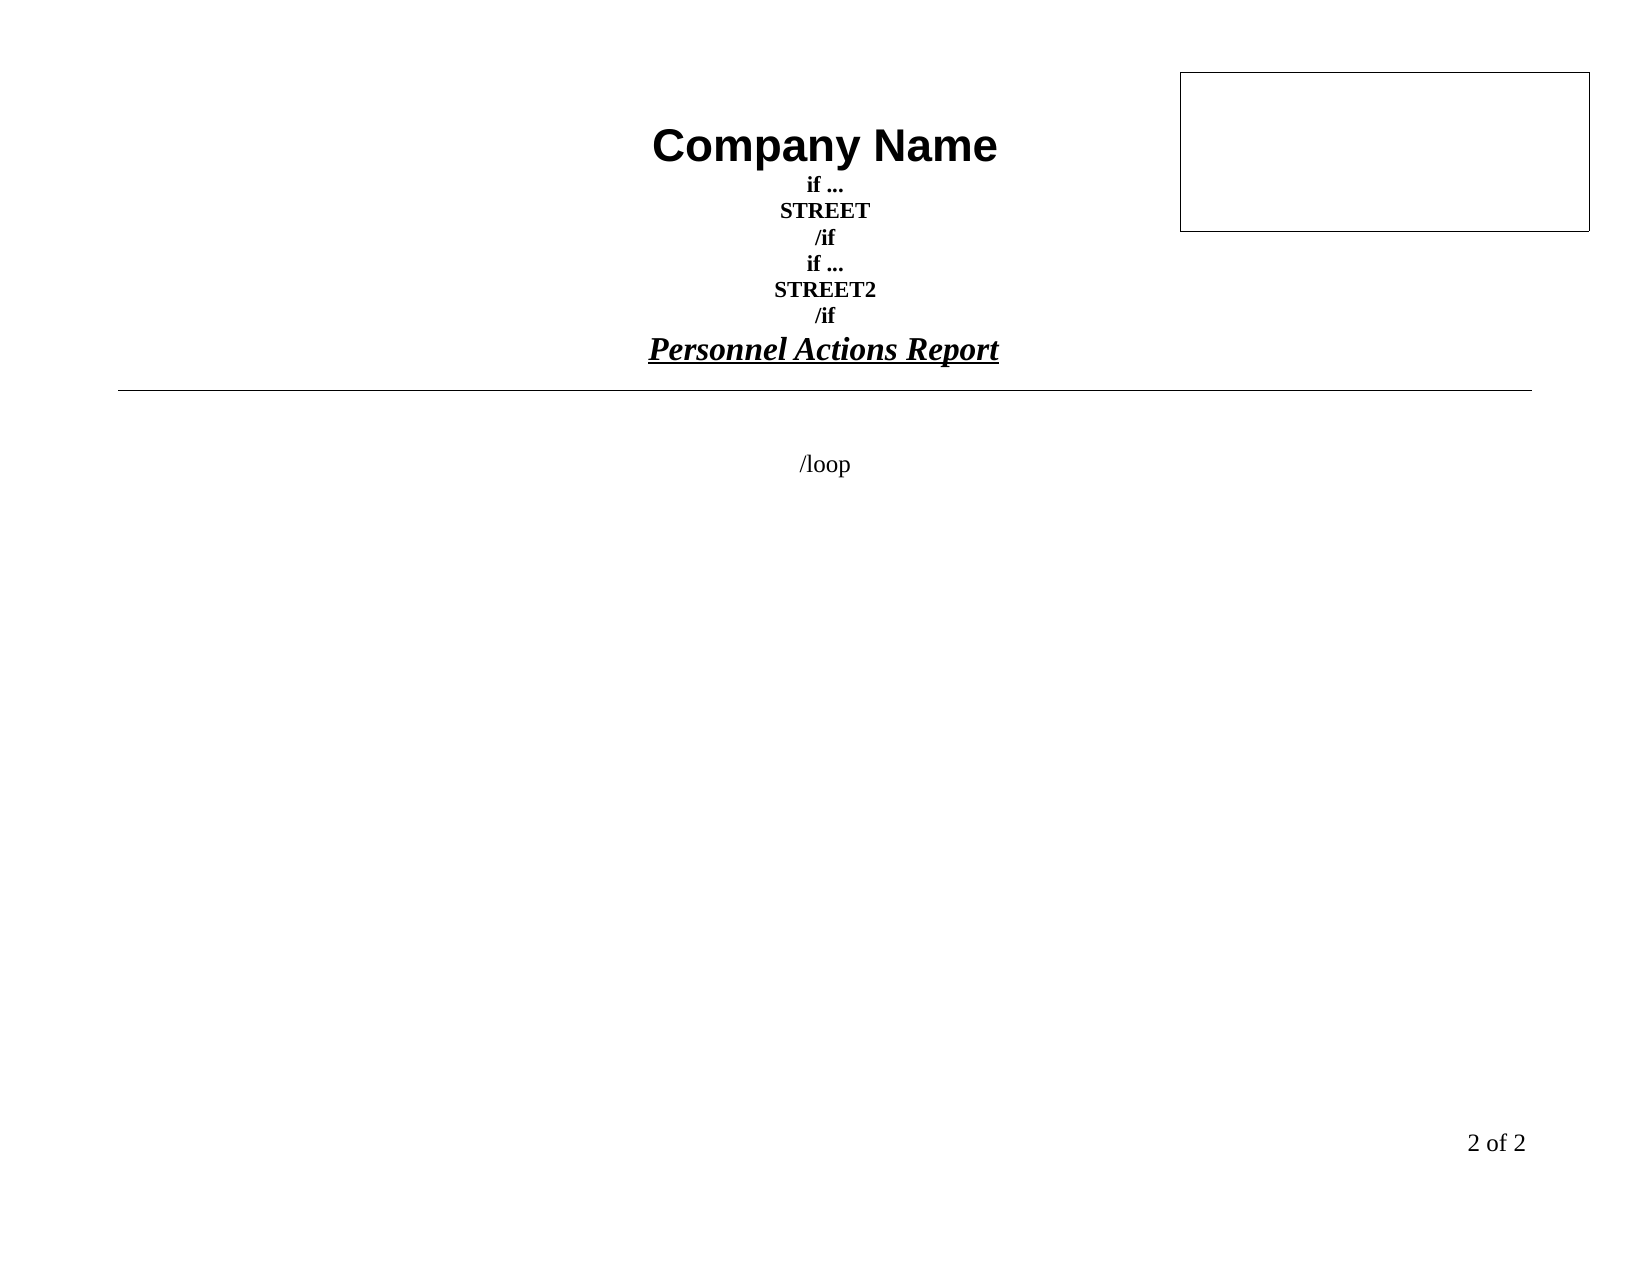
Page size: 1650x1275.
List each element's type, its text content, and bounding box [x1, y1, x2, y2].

text /loop [118, 449, 1532, 477]
